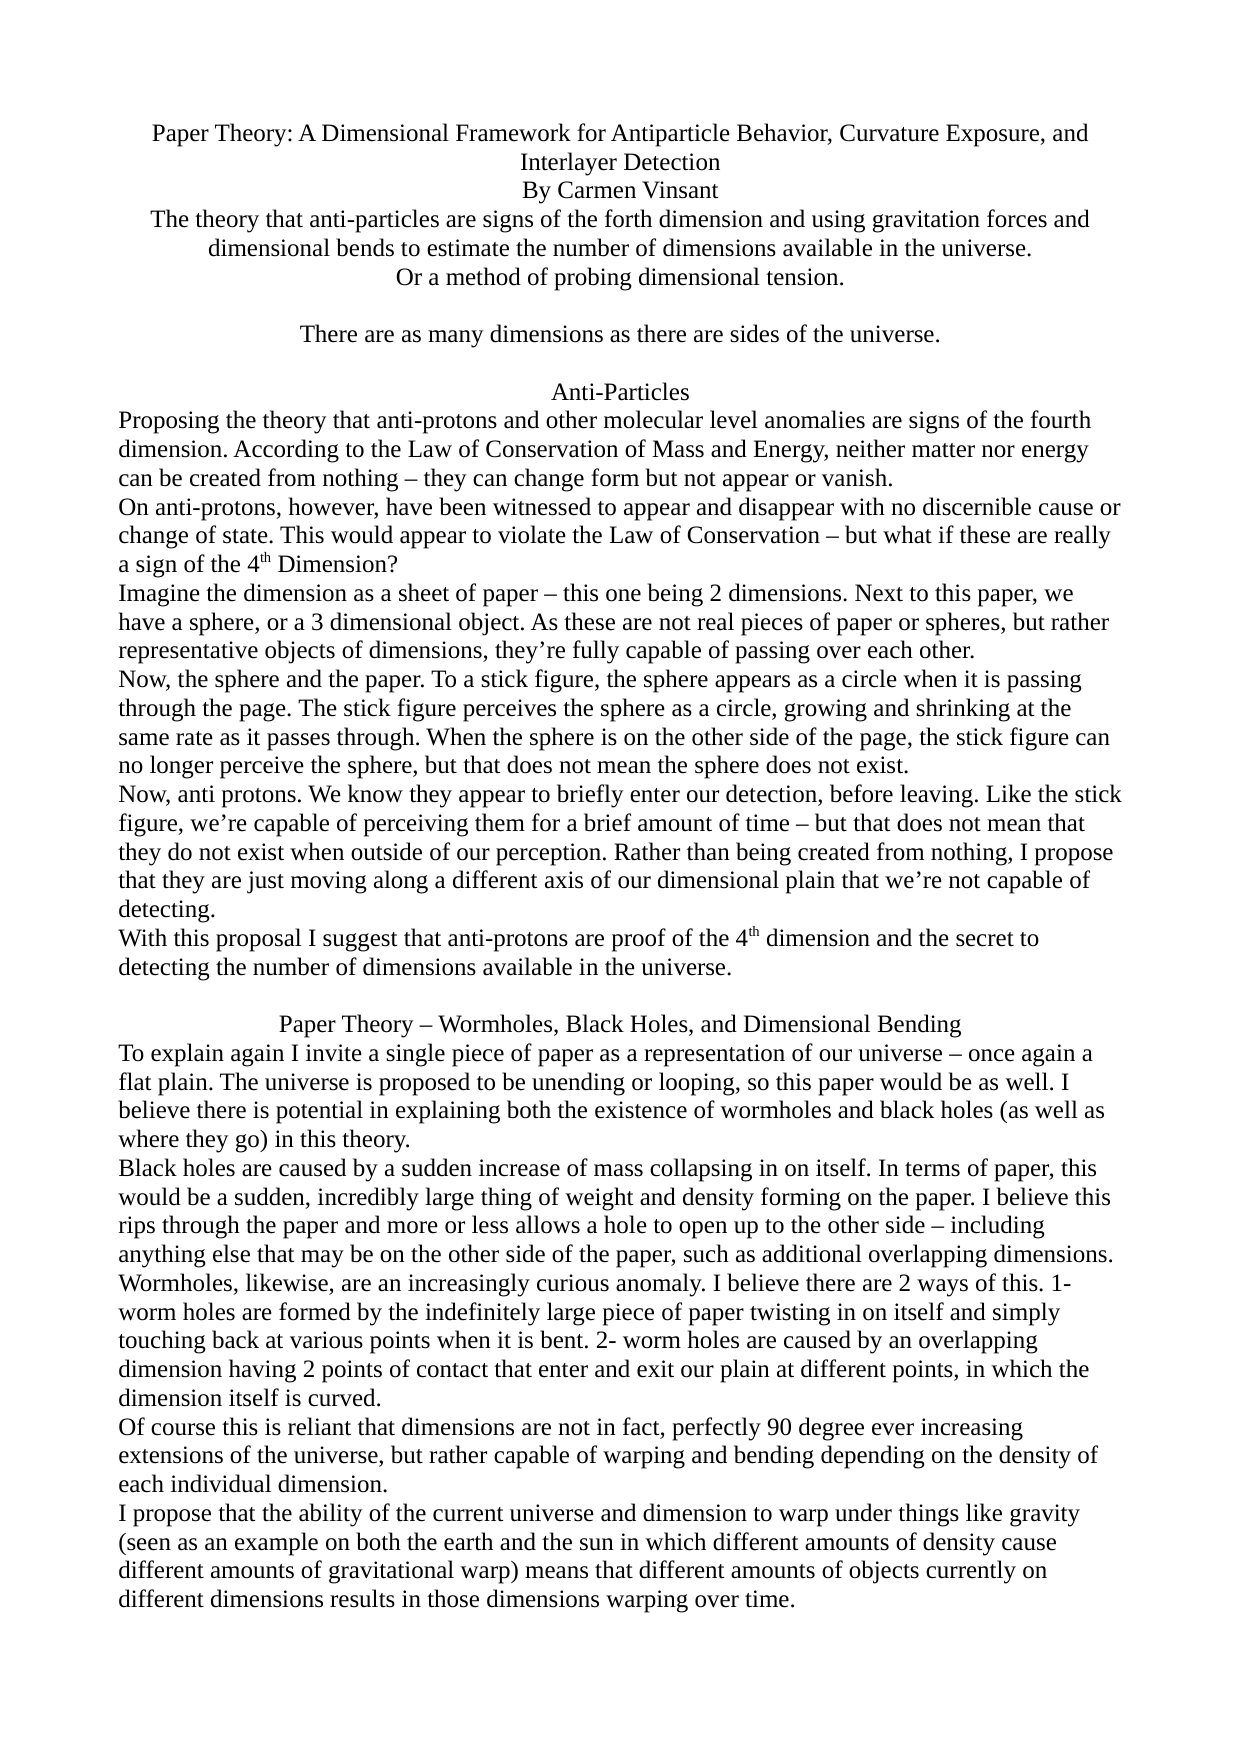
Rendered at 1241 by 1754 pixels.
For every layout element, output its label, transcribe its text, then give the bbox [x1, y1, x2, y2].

text By Carmen Vinsant [118, 176, 1122, 204]
text Now, the sphere and the paper. To a stick figure, the sphere appears as a circle when it is passing through the page. The stick figure perceives the sphere as a circle, growing and shrinking at the same rate as it passes through. When the sphere is on the other side of the page, the stick figure can no longer perceive the sphere, but that does not mean the sphere does not exist. [118, 664, 1122, 779]
text Now, anti protons. We know they appear to briefly enter our detection, before leaving. Like the stick figure, we’re capable of perceiving them for a brief amount of time – but that does not mean that they do not exist when outside of our perception. Rather than being created from nothing, I propose that they are just moving along a different axis of our dimensional plain that we’re not capable of detecting. [118, 779, 1122, 923]
text Wormholes, likewise, are an increasingly curious anomaly. I believe there are 2 ways of this. 1- worm holes are formed by the indefinitely large piece of paper twisting in on itself and simply touching back at various points when it is bent. 2- worm holes are caused by an overlapping dimension having 2 points of contact that enter and exit our plain at different points, in which the dimension itself is curved. [118, 1268, 1122, 1412]
text Of course this is reliant that dimensions are not in fact, perfectly 90 degree ever increasing extensions of the universe, but rather capable of warping and bending depending on the density of each individual dimension. [118, 1412, 1122, 1498]
text Anti-Particles [118, 377, 1122, 406]
text Or a method of probing dimensional tension. [118, 262, 1122, 291]
text Paper Theory – Wormholes, Black Holes, and Dimensional Bending [118, 1009, 1122, 1038]
text Black holes are caused by a sudden increase of mass collapsing in on itself. In terms of paper, this would be a sudden, incredibly large thing of weight and density forming on the paper. I believe this rips through the paper and more or less allows a hole to open up to the other side – including anything else that may be on the other side of the paper, such as additional overlapping dimensions. [118, 1153, 1122, 1268]
text With this proposal I suggest that anti-protons are proof of the 4th dimension and the secret to detecting the number of dimensions available in the universe. [118, 923, 1122, 981]
text Proposing the theory that anti-protons and other molecular level anomalies are signs of the fourth dimension. According to the Law of Conservation of Mass and Energy, neither matter nor energy can be created from nothing – they can change form but not appear or vanish. On anti-protons, however, have been witnessed to appear and disappear with no discernible cause or change of state. This would appear to violate the Law of Conservation – but what if these are really a sign of the 4th Dimension? [118, 406, 1122, 578]
text I propose that the ability of the current universe and dimension to warp under things like gravity (seen as an example on both the earth and the sun in which different amounts of density cause different amounts of gravitational warp) means that different amounts of objects currently on different dimensions results in those dimensions warping over time. [118, 1498, 1122, 1613]
text Paper Theory: A Dimensional Framework for Antiparticle Behavior, Curvature Exposure, and Interlayer Detection [118, 118, 1122, 176]
text To explain again I invite a single piece of paper as a representation of our universe – once again a flat plain. The universe is proposed to be unending or looping, so this paper would be as well. I believe there is potential in explaining both the existence of wormholes and black holes (as well as where they go) in this theory. [118, 1038, 1122, 1153]
text Imagine the dimension as a sheet of paper – this one being 2 dimensions. Next to this paper, we have a sphere, or a 3 dimensional object. As these are not real pieces of paper or spheres, but rather representative objects of dimensions, they’re fully capable of passing over each other. [118, 578, 1122, 664]
text There are as many dimensions as there are sides of the universe. [118, 319, 1122, 348]
text The theory that anti-particles are signs of the forth dimension and using gravitation forces and dimensional bends to estimate the number of dimensions available in the universe. [118, 204, 1122, 262]
